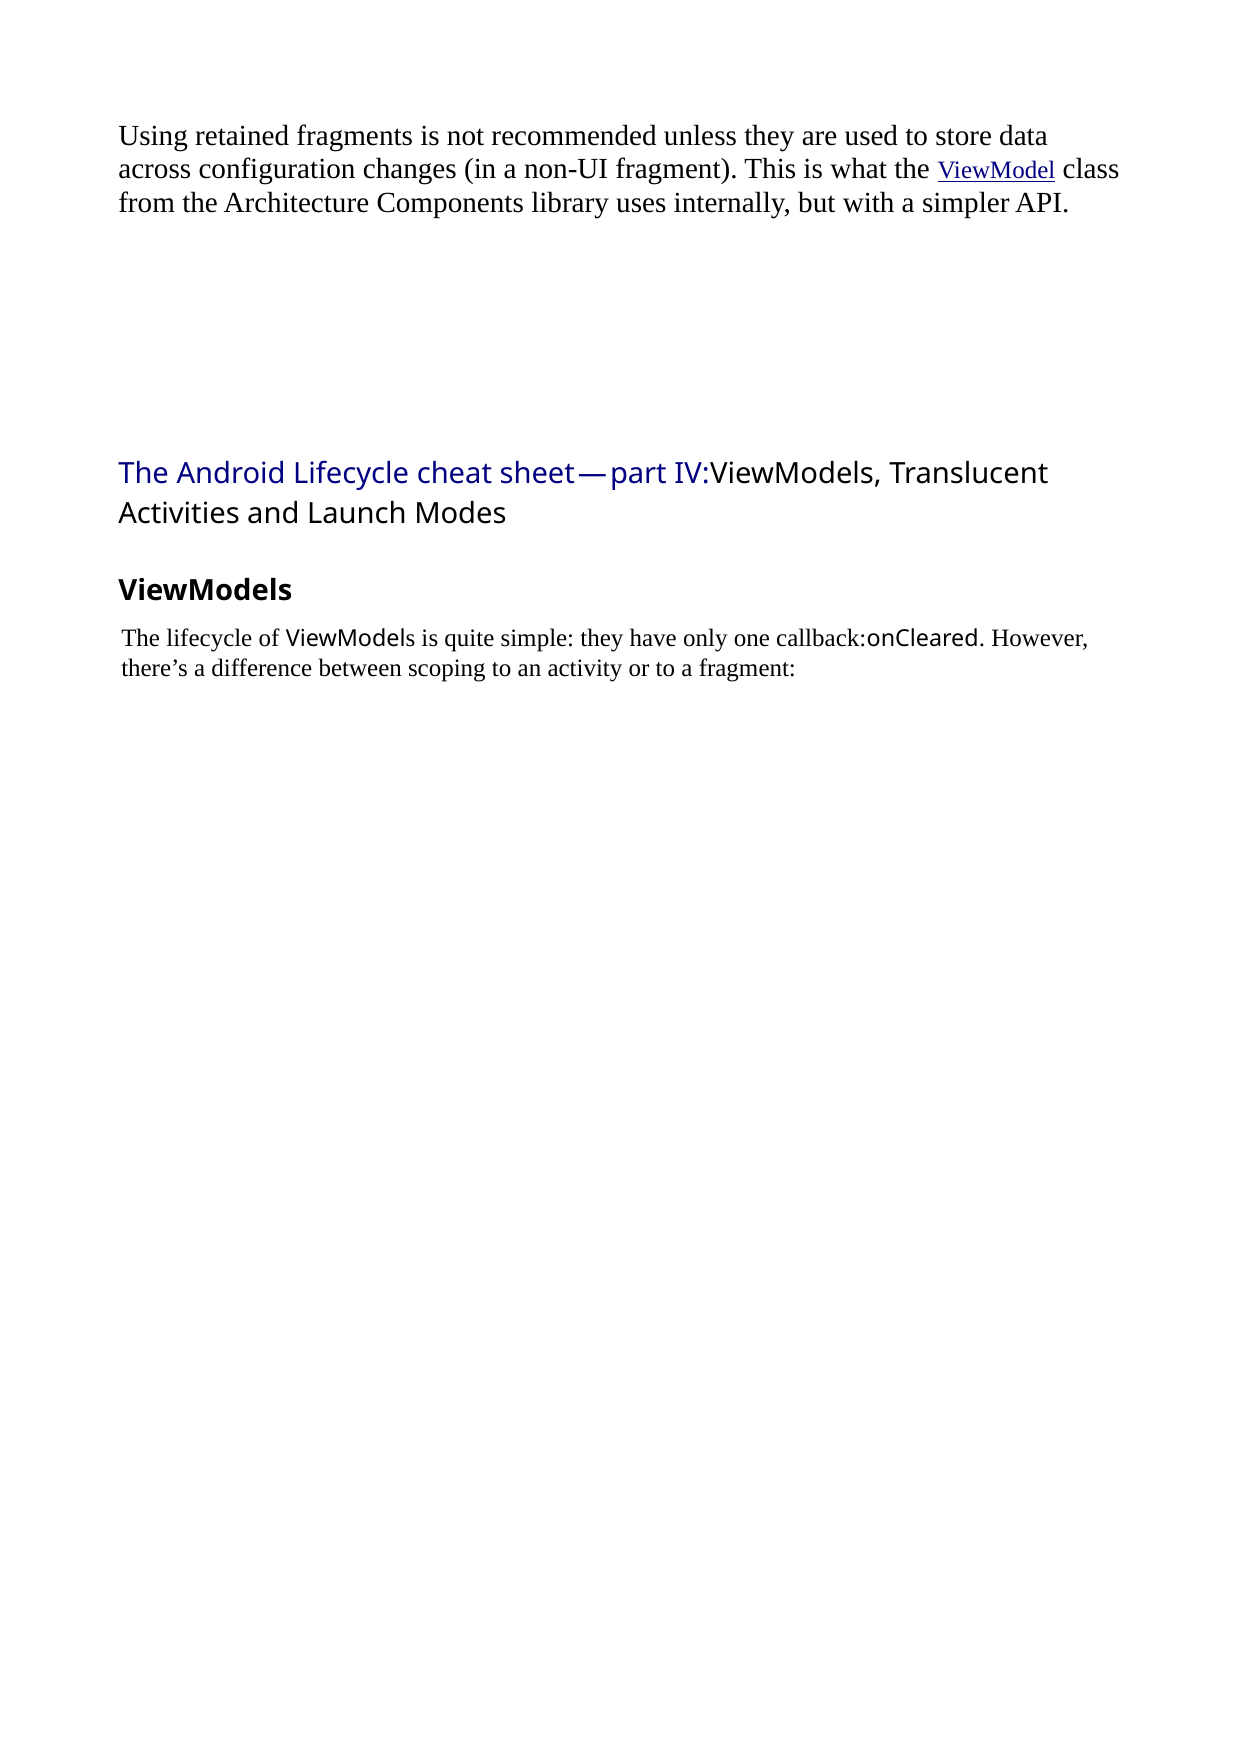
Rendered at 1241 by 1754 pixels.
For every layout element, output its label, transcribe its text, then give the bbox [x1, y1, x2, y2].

subtitle The Android Lifecycle cheat sheet — part IV:ViewModels, Translucent Activities and Launch Modes [118, 452, 1122, 532]
subtitle ViewModels [118, 569, 1122, 609]
text The lifecycle of ViewModels is quite simple: they have only one callback:onCleared. However, there’s a difference between scoping to an activity or to a fragment: [121, 622, 1119, 682]
text Using retained fragments is not recommended unless they are used to store data across configuration changes (in a non-UI fragment). This is what the ViewModel class from the Architecture Components library uses internally, but with a simpler API. [118, 118, 1122, 219]
